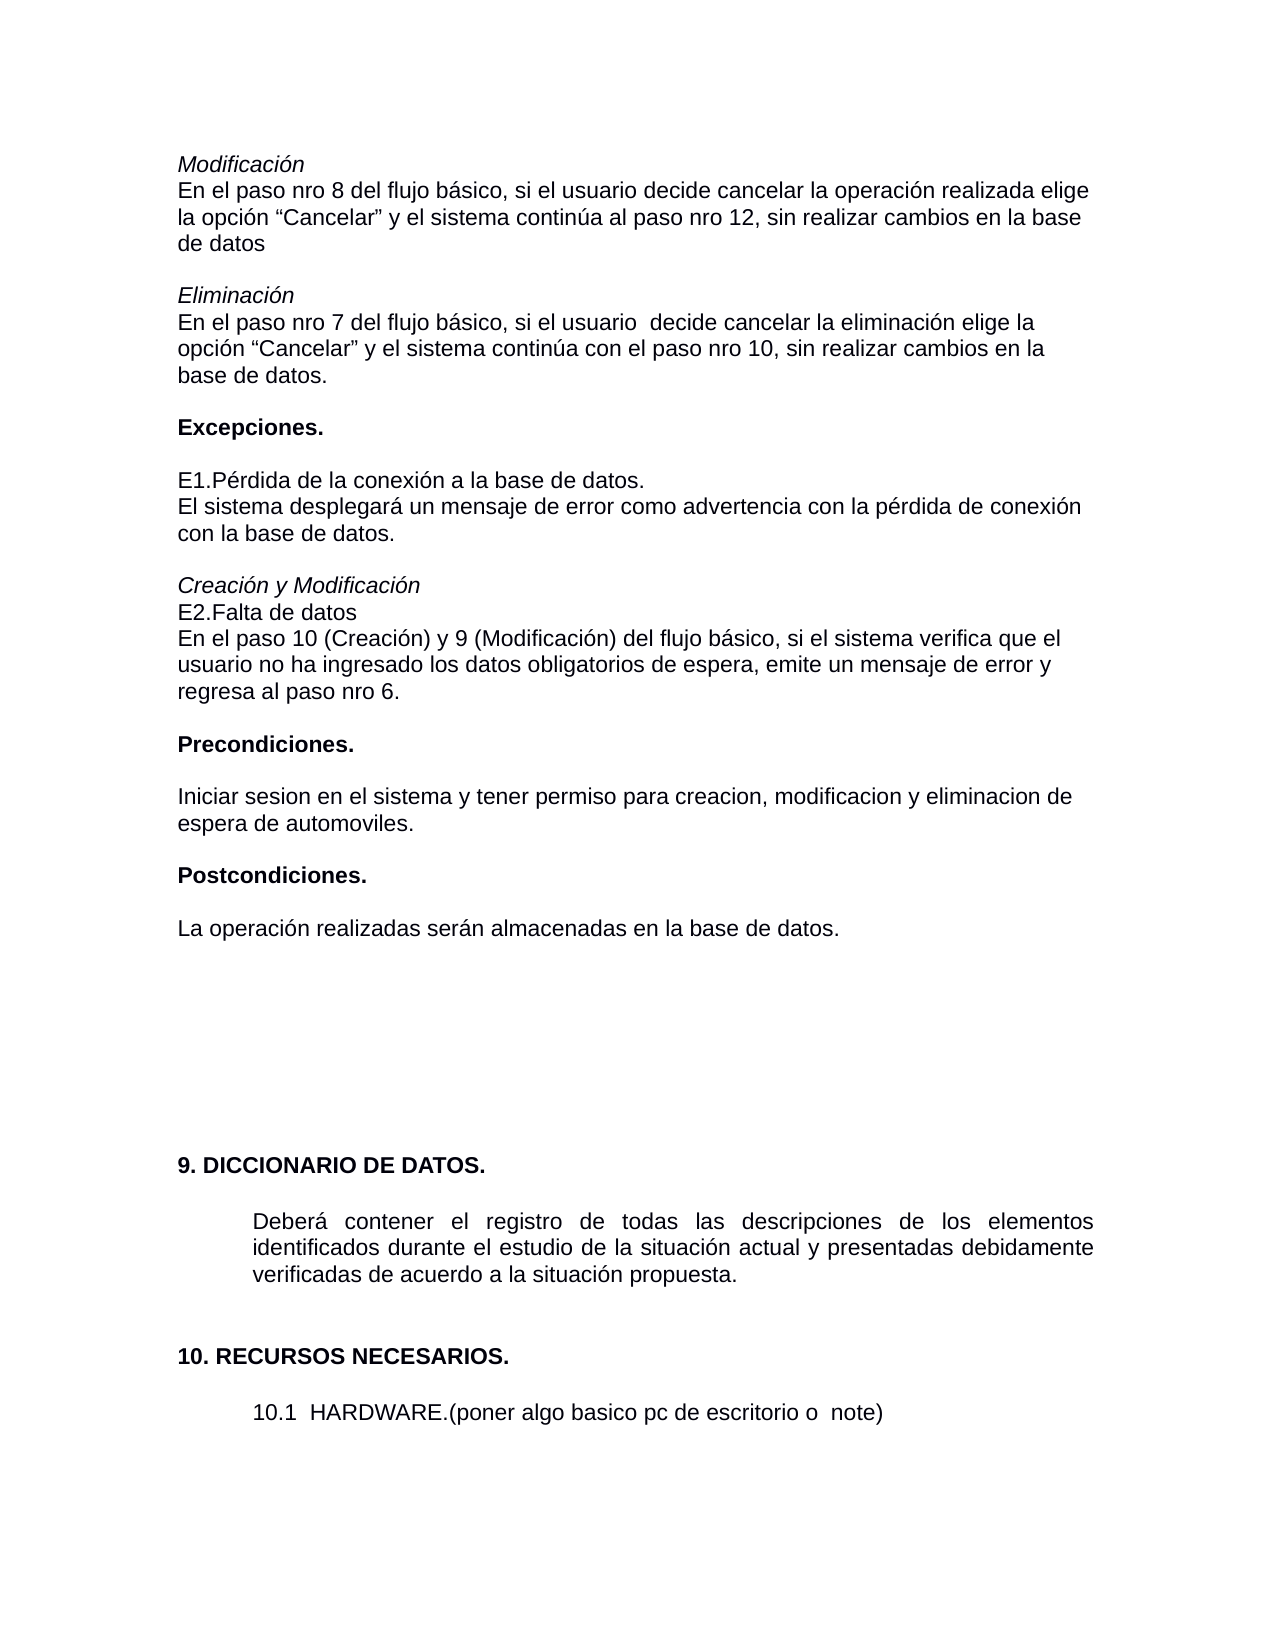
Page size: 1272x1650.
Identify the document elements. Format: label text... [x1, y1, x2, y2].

text Creación y Modificación [177, 572, 1095, 599]
text E2.Falta de datos [177, 599, 1095, 625]
text Postcondiciones. [177, 862, 1095, 889]
text Eliminación [177, 282, 1095, 309]
text En el paso 10 (Creación) y 9 (Modificación) del flujo básico, si el sistema verifica que el usuario no ha ingresado los datos obligatorios de espera, emite un mensaje de error y regresa al paso nro 6. [177, 625, 1095, 704]
text 9. DICCIONARIO DE DATOS. [177, 1152, 1095, 1178]
text En el paso nro 7 del flujo básico, si el usuario decide cancelar la eliminación elige la opción “Cancelar” y el sistema continúa con el paso nro 10, sin realizar cambios en la base de datos. [177, 309, 1095, 388]
text Excepciones. [177, 414, 1095, 441]
text Precondiciones. [177, 731, 1095, 757]
text La operación realizadas serán almacenadas en la base de datos. [177, 915, 1095, 941]
text E1.Pérdida de la conexión a la base de datos. [177, 467, 1095, 493]
text Modificación [177, 151, 1095, 177]
text Iniciar sesion en el sistema y tener permiso para creacion, modificacion y eliminacion de espera de automoviles. [177, 783, 1095, 836]
text El sistema desplegará un mensaje de error como advertencia con la pérdida de conexión con la base de datos. [177, 493, 1095, 546]
text Deberá contener el registro de todas las descripciones de los elementos identificados durante el estudio de la situación actual y presentadas debidamente verificadas de acuerdo a la situación propuesta. [252, 1208, 1095, 1287]
text En el paso nro 8 del flujo básico, si el usuario decide cancelar la operación realizada elige la opción “Cancelar” y el sistema continúa al paso nro 12, sin realizar cambios en la base de datos [177, 177, 1095, 256]
text 10.1 HARDWARE.(poner algo basico pc de escritorio o note) [252, 1399, 1095, 1425]
text 10. RECURSOS NECESARIOS. [177, 1343, 1095, 1369]
